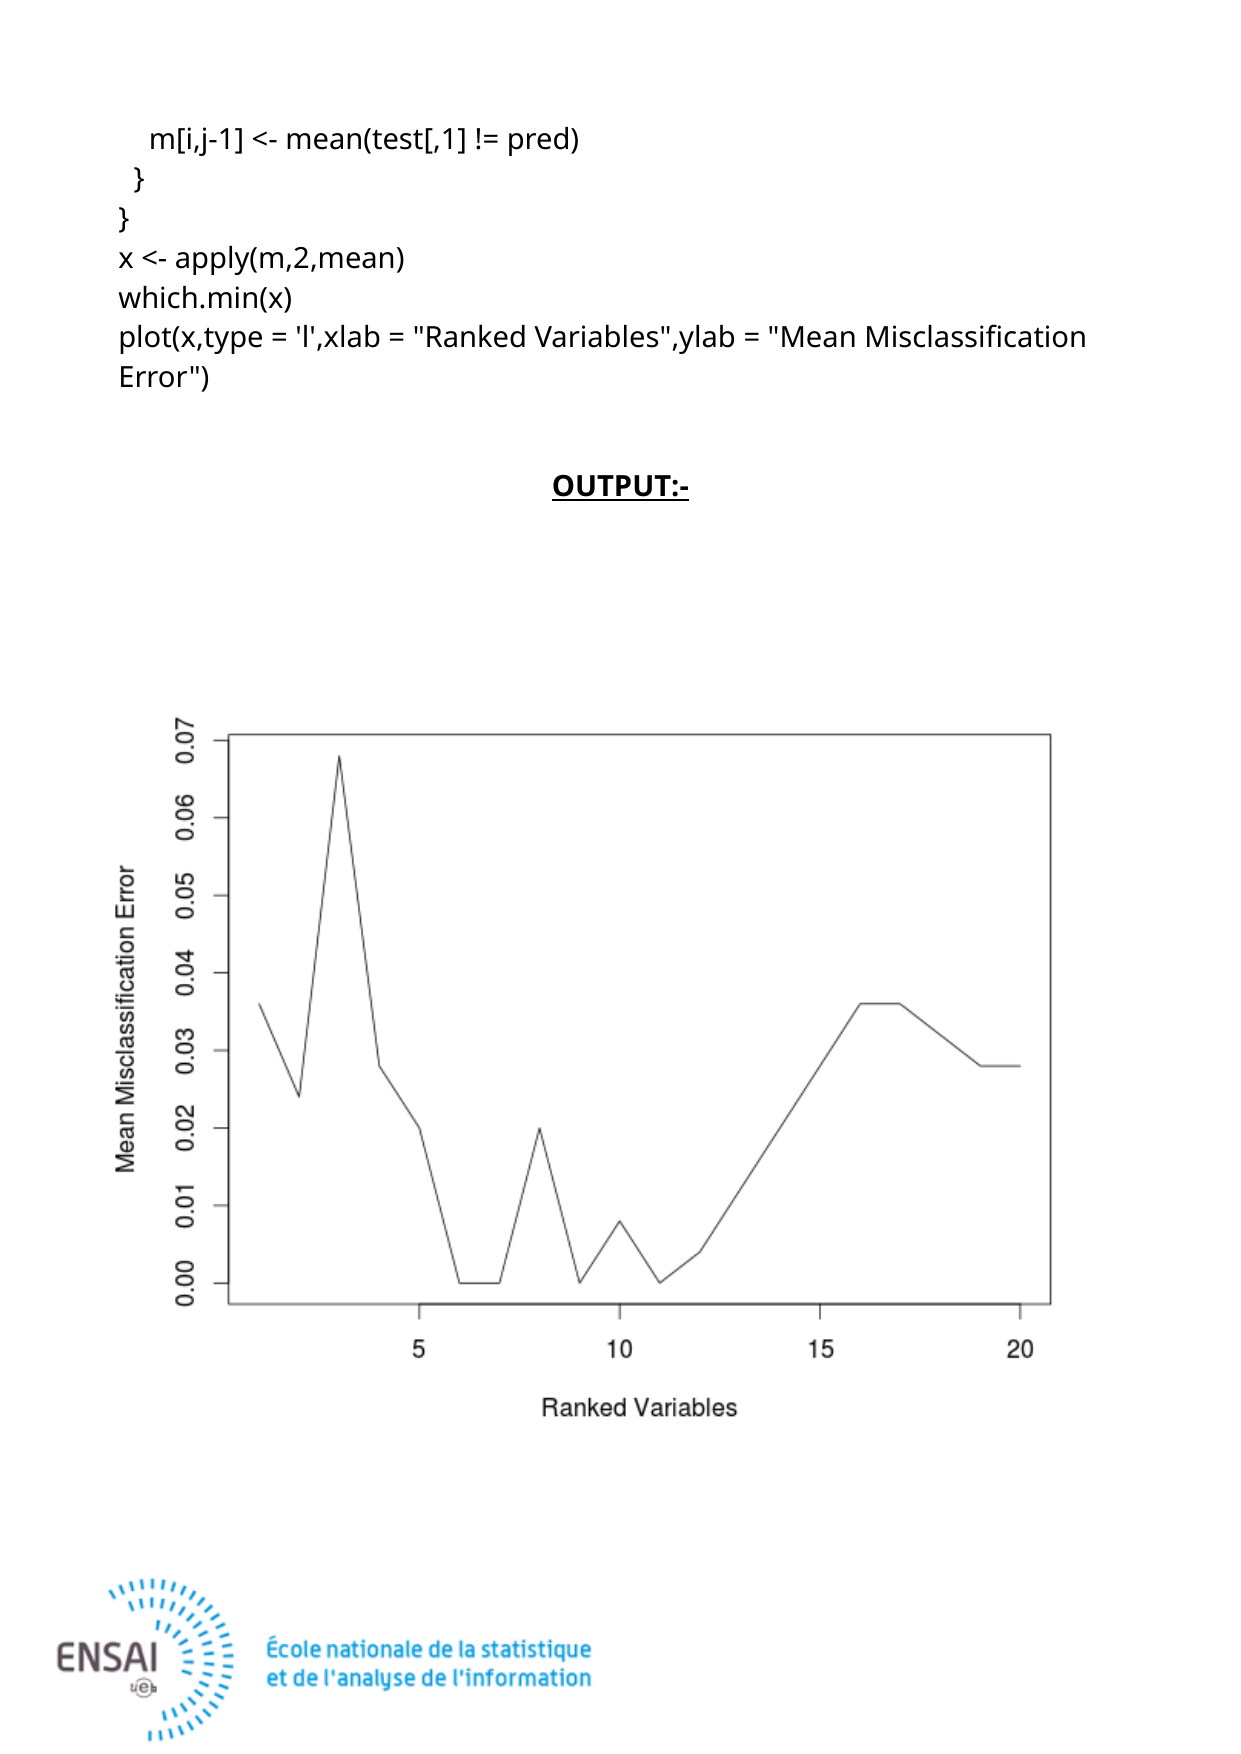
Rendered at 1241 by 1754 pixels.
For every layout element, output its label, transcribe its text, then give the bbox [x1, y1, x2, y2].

text plot(x,type = 'l',xlab = "Ranked Variables",ylab = "Mean Misclassification Error") [118, 317, 1122, 396]
text OUTPUT:- [118, 465, 1122, 539]
text } [118, 197, 1122, 237]
text } [118, 158, 1122, 197]
text x <- apply(m,2,mean) [118, 237, 1122, 277]
text m[i,j-1] <- mean(test[,1] != pred) [118, 118, 1122, 158]
picture [108, 614, 1113, 1455]
text which.min(x) [118, 277, 1122, 317]
picture [2, 1563, 647, 1754]
